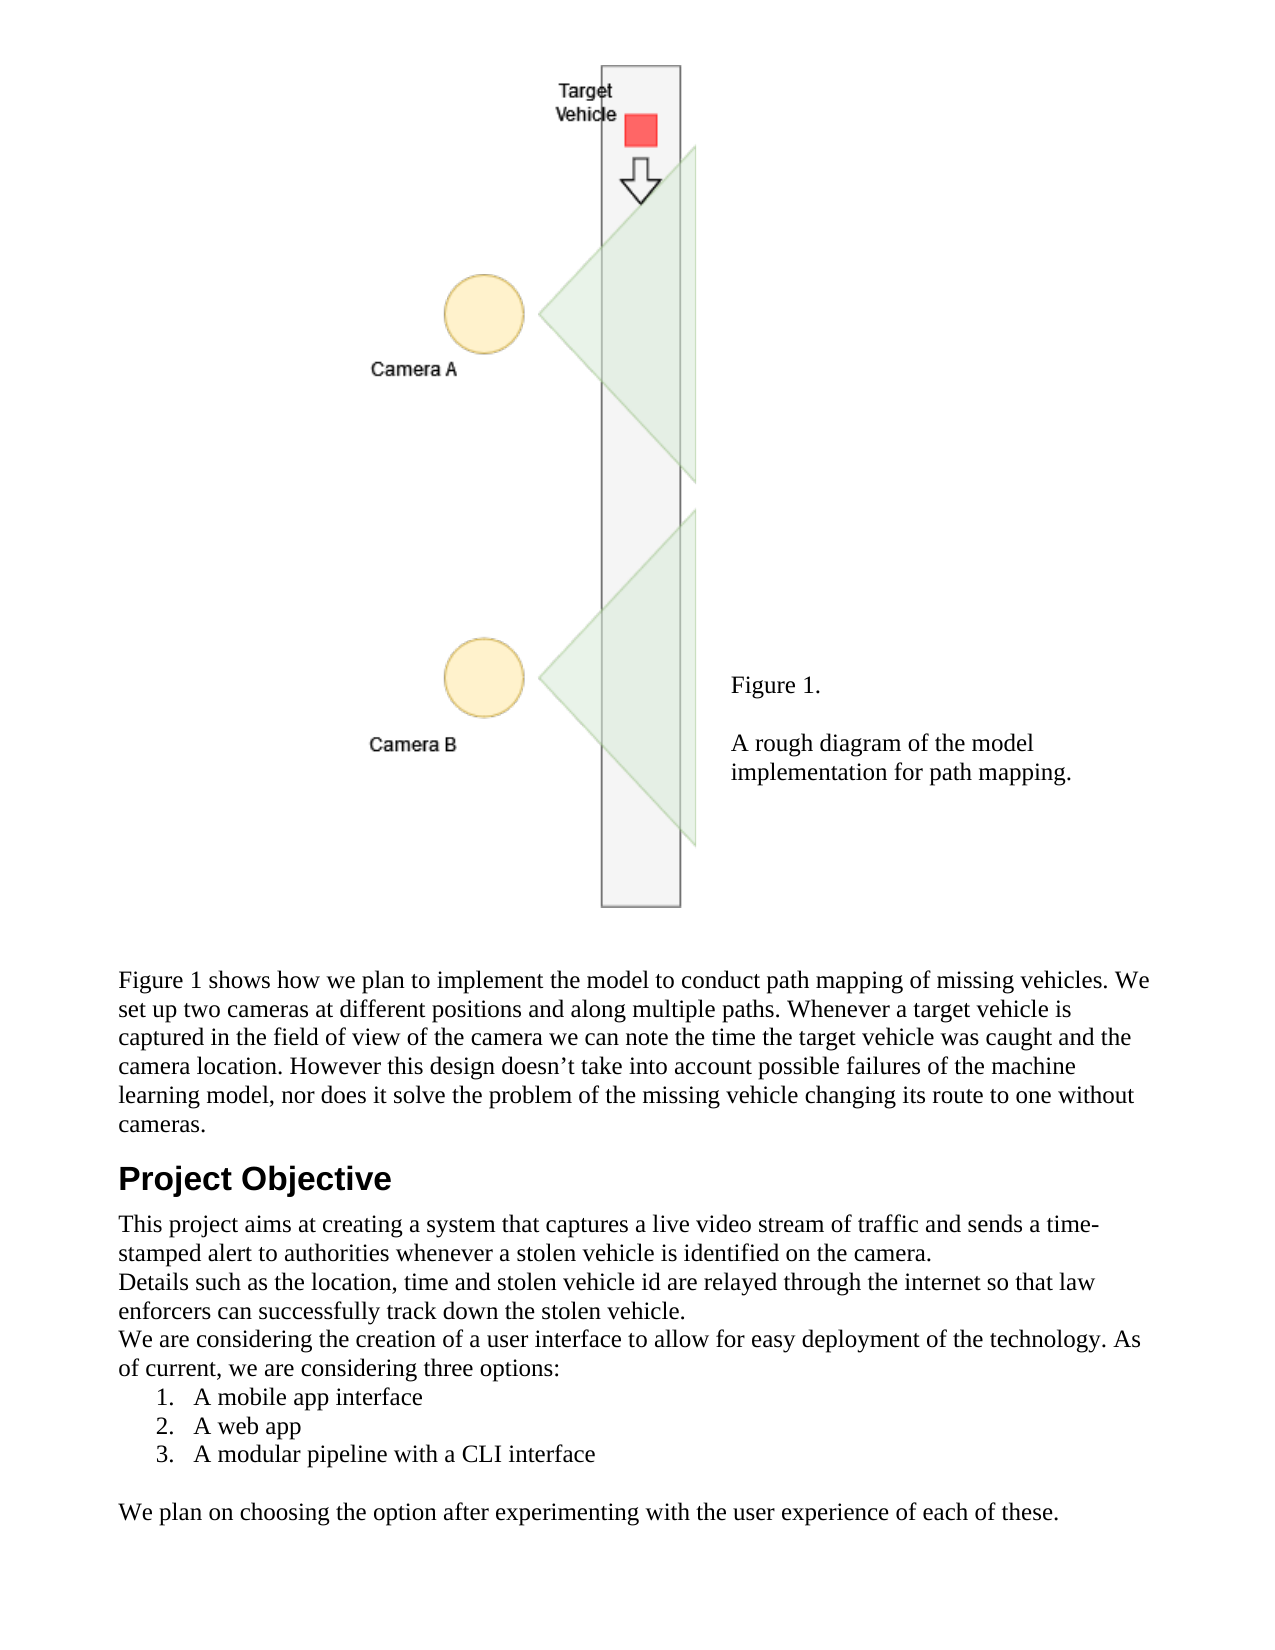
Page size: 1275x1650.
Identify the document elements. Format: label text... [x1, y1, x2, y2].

list A web app [156, 1411, 1157, 1439]
list A mobile app interface [156, 1382, 1157, 1411]
list A modular pipeline with a CLI interface [156, 1439, 1157, 1468]
text This project aims at creating a system that captures a live video stream of traffic and sends a time-stamped alert to authorities whenever a stolen vehicle is identified on the camera. Details such as the location, time and stolen vehicle id are relayed through the internet so that law enforcers can successfully track down the stolen vehicle. [118, 1209, 1157, 1324]
picture [366, 65, 697, 908]
text We plan on choosing the option after experimenting with the user experience of each of these. [118, 1497, 1157, 1526]
text Figure 1 shows how we plan to implement the model to conduct path mapping of missing vehicles. We set up two cameras at different positions and along multiple paths. Whenever a target vehicle is captured in the field of view of the camera we can note the time the target vehicle was caught and the camera location. However this design doesn’t take into account possible failures of the machine learning model, nor does it solve the problem of the missing vehicle changing its route to one without cameras. [118, 965, 1157, 1137]
text We are considering the creation of a user interface to allow for easy deployment of the technology. As of current, we are considering three options: [118, 1324, 1157, 1382]
subtitle Project Objective [118, 1158, 1157, 1197]
